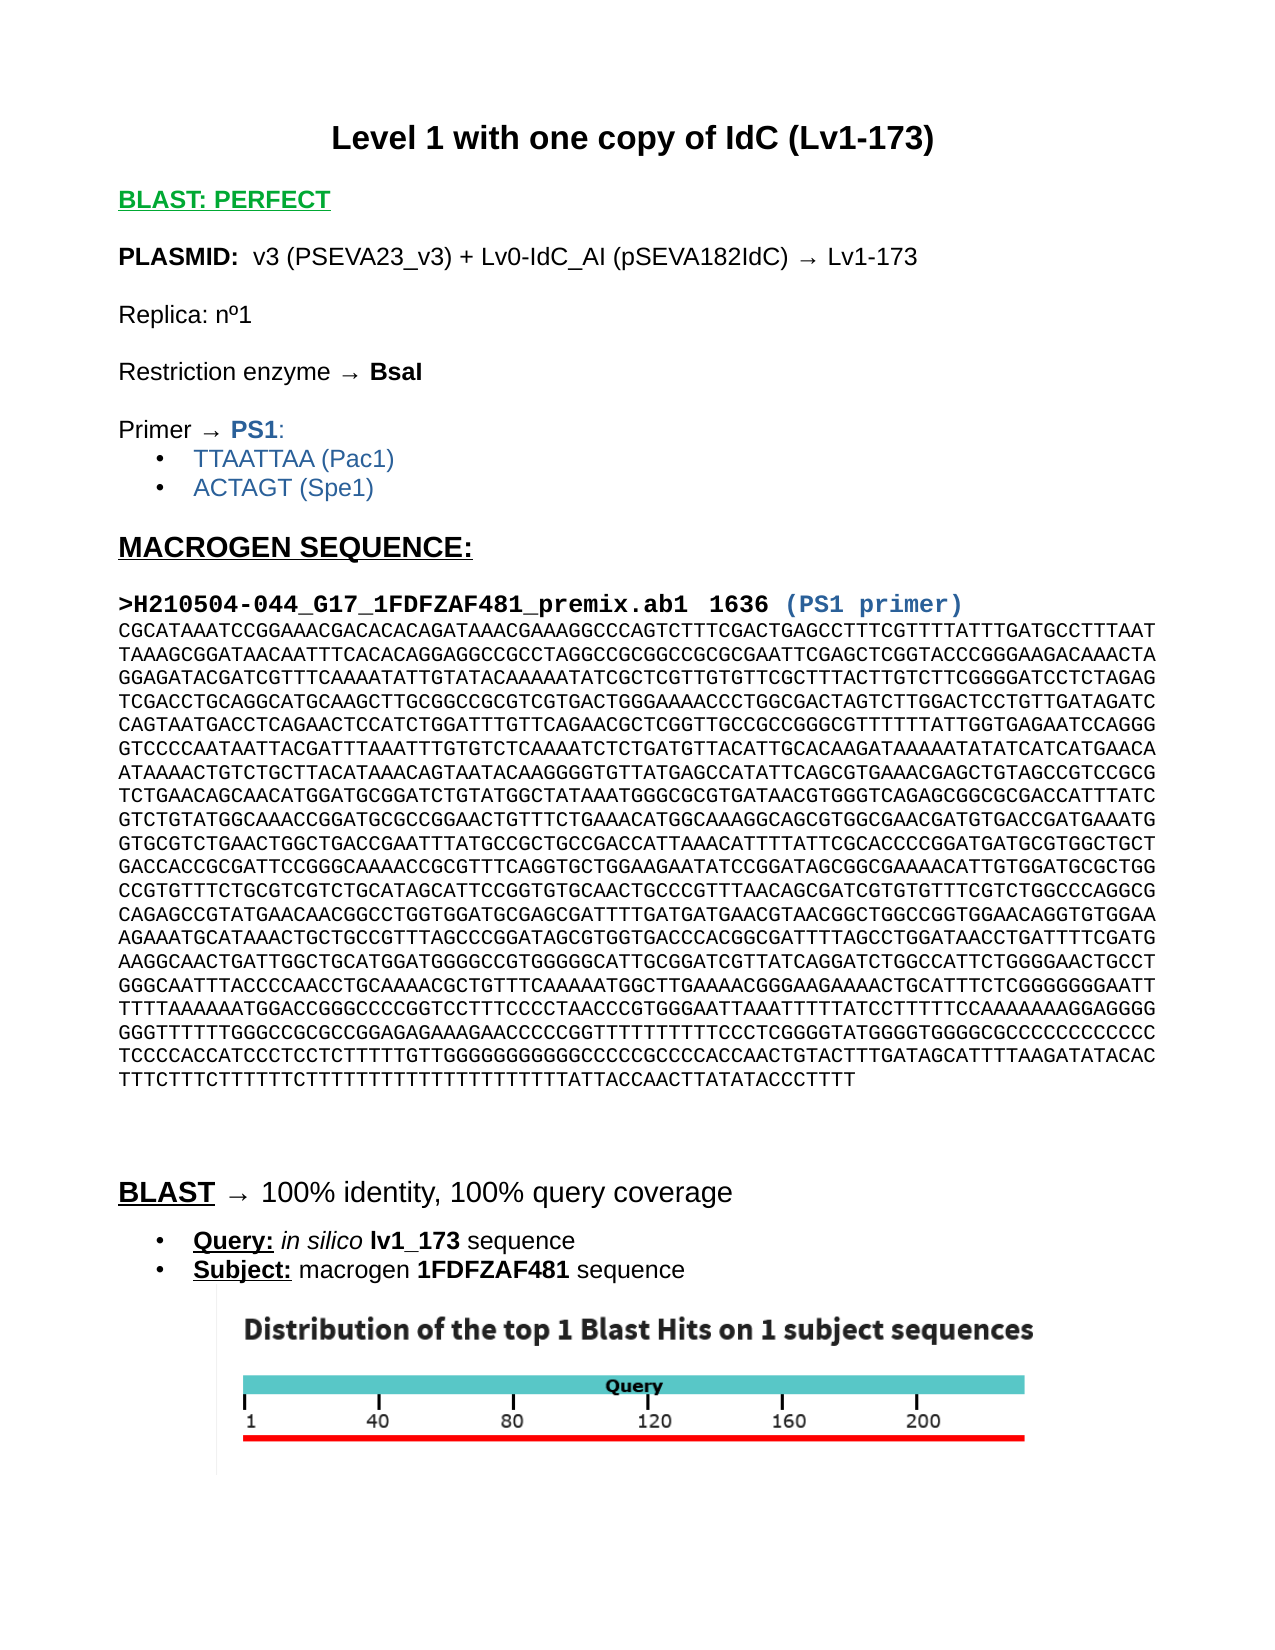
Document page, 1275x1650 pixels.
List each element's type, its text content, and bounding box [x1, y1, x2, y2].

text Level 1 with one copy of IdC (Lv1-173) [118, 118, 1157, 157]
text Replica: nº1 [118, 300, 1157, 329]
text PLASMID: v3 (PSEVA23_v3) + Lv0-IdC_AI (pSEVA182IdC) → Lv1-173 [118, 242, 1157, 271]
list ACTAGT (Spe1) [156, 472, 1157, 501]
text CGCATAAATCCGGAAACGACACACAGATAAACGAAAGGCCCAGTCTTTCGACTGAGCCTTTCGTTTTATTTGATGCCTTTAATTAAAGCGGATAACAATTTCACACAGGAGGCCGCCTAGGCCGCGGCCGCGCGAATTCGAGCTCGGTACCCGGGAAGACAAACTAGGAGATACGATCGTTTCAAAATATTGTATACAAAAATATCGCTCGTTGTGTTCGCTTTACTTGTCTTCGGGGATCCTCTAGAGTCGACCTGCAGGCATGCAAGCTTGCGGCCGCGTCGTGACTGGGAAAACCCTGGCGACTAGTCTTGGACTCCTGTTGATAGATCCAGTAATGACCTCAGAACTCCATCTGGATTTGTTCAGAACGCTCGGTTGCCGCCGGGCGTTTTTTATTGGTGAGAATCCAGGGGTCCCCAATAATTACGATTTAAATTTGTGTCTCAAAATCTCTGATGTTACATTGCACAAGATAAAAATATATCATCATGAACAATAAAACTGTCTGCTTACATAAACAGTAATACAAGGGGTGTTATGAGCCATATTCAGCGTGAAACGAGCTGTAGCCGTCCGCGTCTGAACAGCAACATGGATGCGGATCTGTATGGCTATAAATGGGCGCGTGATAACGTGGGTCAGAGCGGCGCGACCATTTATCGTCTGTATGGCAAACCGGATGCGCCGGAACTGTTTCTGAAACATGGCAAAGGCAGCGTGGCGAACGATGTGACCGATGAAATGGTGCGTCTGAACTGGCTGACCGAATTTATGCCGCTGCCGACCATTAAACATTTTATTCGCACCCCGGATGATGCGTGGCTGCTGACCACCGCGATTCCGGGCAAAACCGCGTTTCAGGTGCTGGAAGAATATCCGGATAGCGGCGAAAACATTGTGGATGCGCTGGCCGTGTTTCTGCGTCGTCTGCATAGCATTCCGGTGTGCAACTGCCCGTTTAACAGCGATCGTGTGTTTCGTCTGGCCCAGGCGCAGAGCCGTATGAACAACGGCCTGGTGGATGCGAGCGATTTTGATGATGAACGTAACGGCTGGCCGGTGGAACAGGTGTGGAAAGAAATGCATAAACTGCTGCCGTTTAGCCCGGATAGCGTGGTGACCCACGGCGATTTTAGCCTGGATAACCTGATTTTCGATGAAGGCAACTGATTGGCTGCATGGATGGGGCCGTGGGGGCATTGCGGATCGTTATCAGGATCTGGCCATTCTGGGGAACTGCCTGGGCAATTTACCCCAACCTGCAAAACGCTGTTTCAAAAATGGCTTGAAAACGGGAAGAAAACTGCATTTCTCGGGGGGGAATTTTTTAAAAAATGGACCGGGCCCCGGTCCTTTCCCCTAACCCGTGGGAATTAAATTTTTATCCTTTTTCCAAAAAAAGGAGGGGGGGTTTTTTGGGCCGCGCCGGAGAGAAAGAACCCCCGGTTTTTTTTTTCCCTCGGGGTATGGGGTGGGGCGCCCCCCCCCCCCTCCCCACCATCCCTCCTCTTTTTGTTGGGGGGGGGGGCCCCCGCCCCACCAACTGTACTTTGATAGCATTTTAAGATATACACTTTCTTTCTTTTTTCTTTTTTTTTTTTTTTTTTTTTATTACCAACTTATATACCCTTTT [118, 620, 1157, 1093]
text MACROGEN SEQUENCE: [118, 530, 1157, 563]
list Subject: macrogen 1FDFZAF481 sequence [156, 1255, 1157, 1284]
text Primer → PS1: [118, 415, 1157, 444]
list Query: in silico lv1_173 sequence [156, 1226, 1157, 1255]
text BLAST: PERFECT [118, 185, 1157, 214]
picture [216, 1284, 1059, 1475]
list TTAATTAA (Pac1) [156, 444, 1157, 472]
text BLAST → 100% identity, 100% query coverage [118, 1175, 1157, 1208]
text Restriction enzyme → BsaI [118, 357, 1157, 386]
text >H210504-044_G17_1FDFZAF481_premix.ab1 1636 (PS1 primer) [118, 592, 1157, 620]
